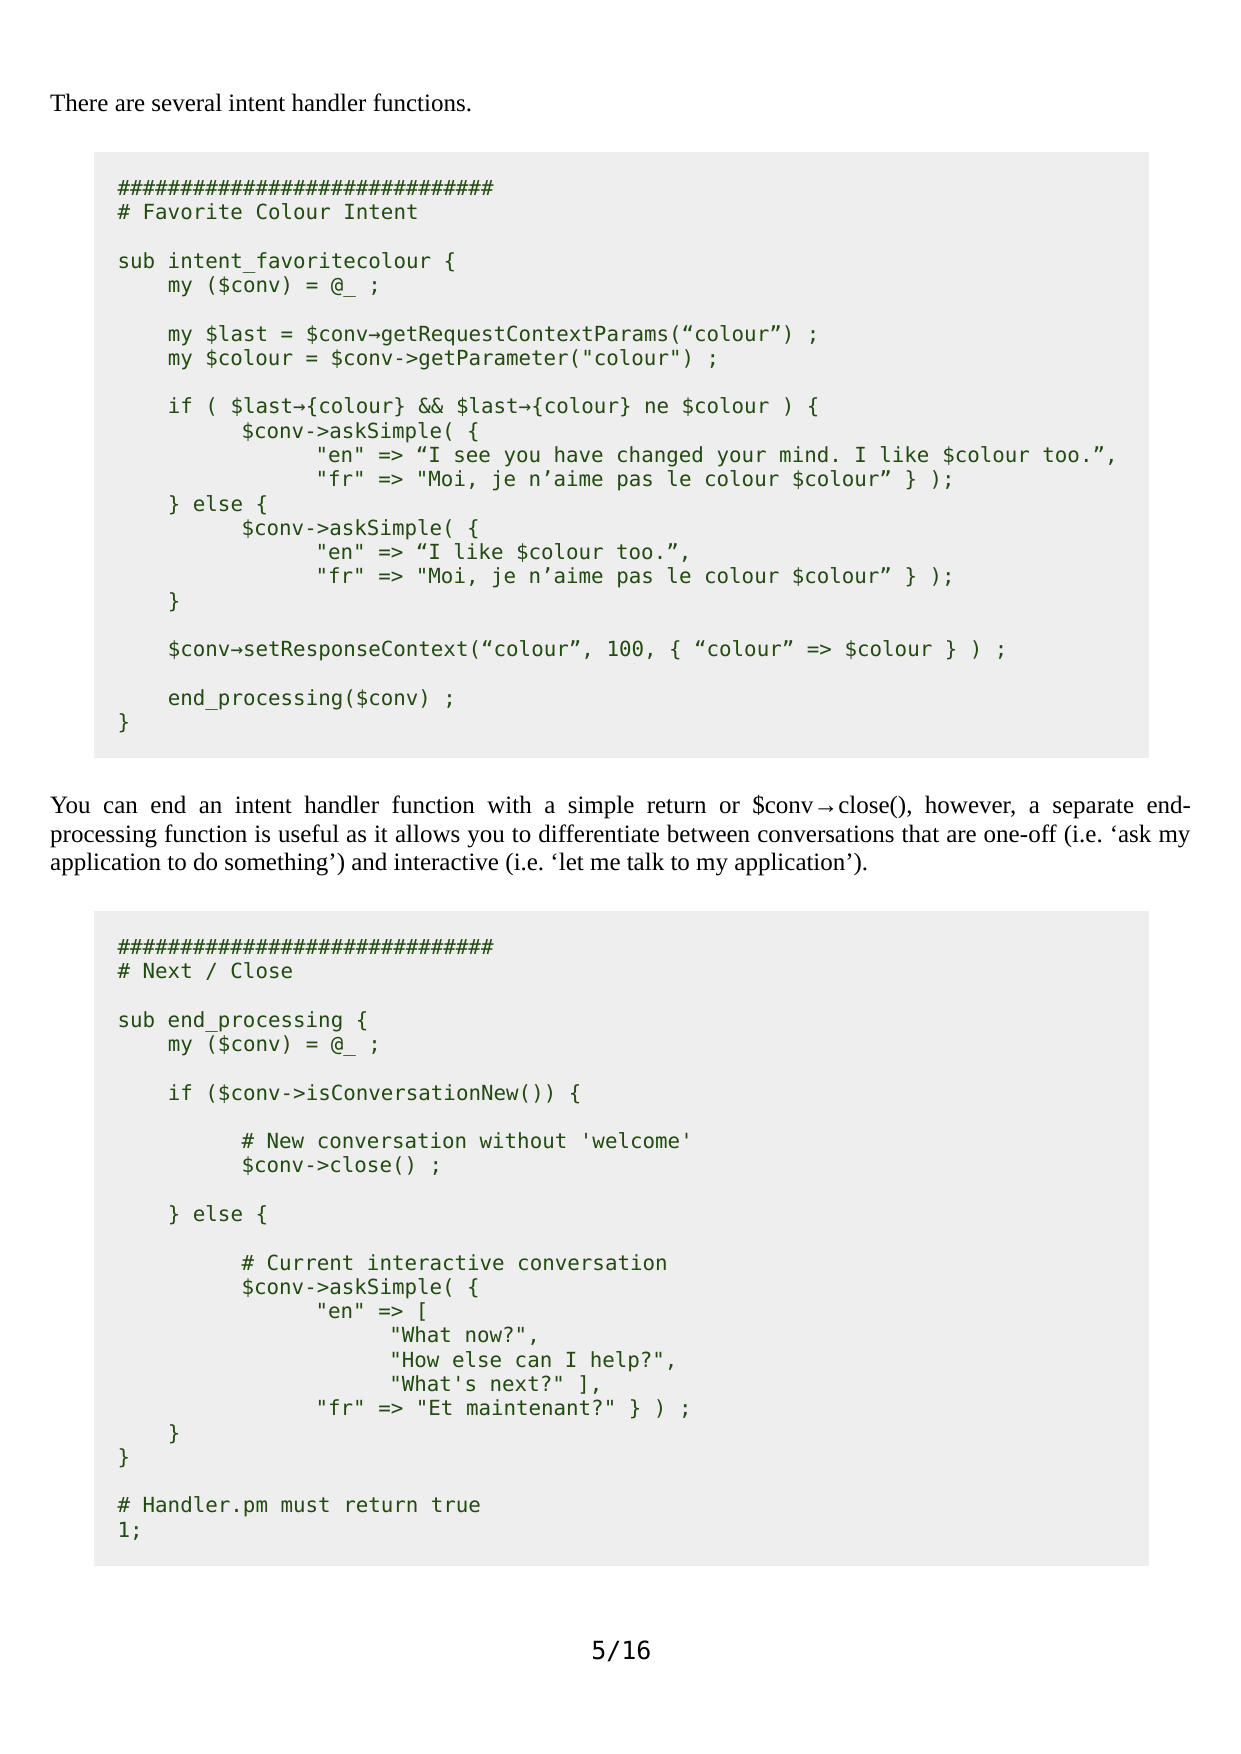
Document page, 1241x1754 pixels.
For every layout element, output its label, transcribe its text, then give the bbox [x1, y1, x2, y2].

text } [94, 1445, 1149, 1469]
text "en" => “I like $colour too.”, [94, 540, 1149, 564]
text # New conversation without 'welcome' [94, 1129, 1149, 1153]
text # Next / Close [94, 959, 1149, 984]
text "How else can I help?", [94, 1348, 1149, 1372]
text # Current interactive conversation [94, 1251, 1149, 1275]
text my $last = $conv→getRequestContextParams(“colour”) ; [94, 322, 1149, 346]
text $conv->askSimple( { [94, 1275, 1149, 1299]
text ############################## [94, 152, 1149, 200]
text } [94, 710, 1149, 758]
text end_processing($conv) ; [94, 686, 1149, 710]
text # Favorite Colour Intent [94, 200, 1149, 225]
text # Handler.pm must return true [94, 1493, 1149, 1518]
text if ( $last→{colour} && $last→{colour} ne $colour ) { [94, 394, 1149, 419]
text sub end_processing { [94, 1008, 1149, 1032]
text my ($conv) = @_ ; [94, 1032, 1149, 1056]
text "en" => “I see you have changed your mind. I like $colour too.”, [94, 443, 1149, 467]
text $conv->close() ; [94, 1153, 1149, 1178]
text $conv->askSimple( { [94, 516, 1149, 540]
text } [94, 1421, 1149, 1445]
text 1; [94, 1518, 1149, 1566]
text my $colour = $conv->getParameter("colour") ; [94, 346, 1149, 370]
text "fr" => "Moi, je n’aime pas le colour $colour” } ); [94, 467, 1149, 492]
text ############################## [94, 911, 1149, 959]
text "en" => [ [94, 1299, 1149, 1323]
text } [94, 589, 1149, 613]
text } else { [94, 492, 1149, 516]
text if ($conv->isConversationNew()) { [94, 1081, 1149, 1105]
text There are several intent handler functions. [50, 88, 1192, 117]
text $conv->askSimple( { [94, 419, 1149, 443]
text "fr" => "Et maintenant?" } ) ; [94, 1396, 1149, 1421]
text sub intent_favoritecolour { [94, 249, 1149, 273]
text "What now?", [94, 1323, 1149, 1348]
text my ($conv) = @_ ; [94, 273, 1149, 297]
text "fr" => "Moi, je n’aime pas le colour $colour” } ); [94, 564, 1149, 589]
text } else { [94, 1202, 1149, 1226]
text $conv→setResponseContext(“colour”, 100, { “colour” => $colour } ) ; [94, 637, 1149, 662]
text You can end an intent handler function with a simple return or $conv→close(), however, a separate end-processing function is useful as it allows you to differentiate between conversations that are one-off (i.e. ‘ask my application to do something’) and interactive (i.e. ‘let me talk to my application’). [50, 790, 1192, 876]
text "What's next?" ], [94, 1372, 1149, 1396]
